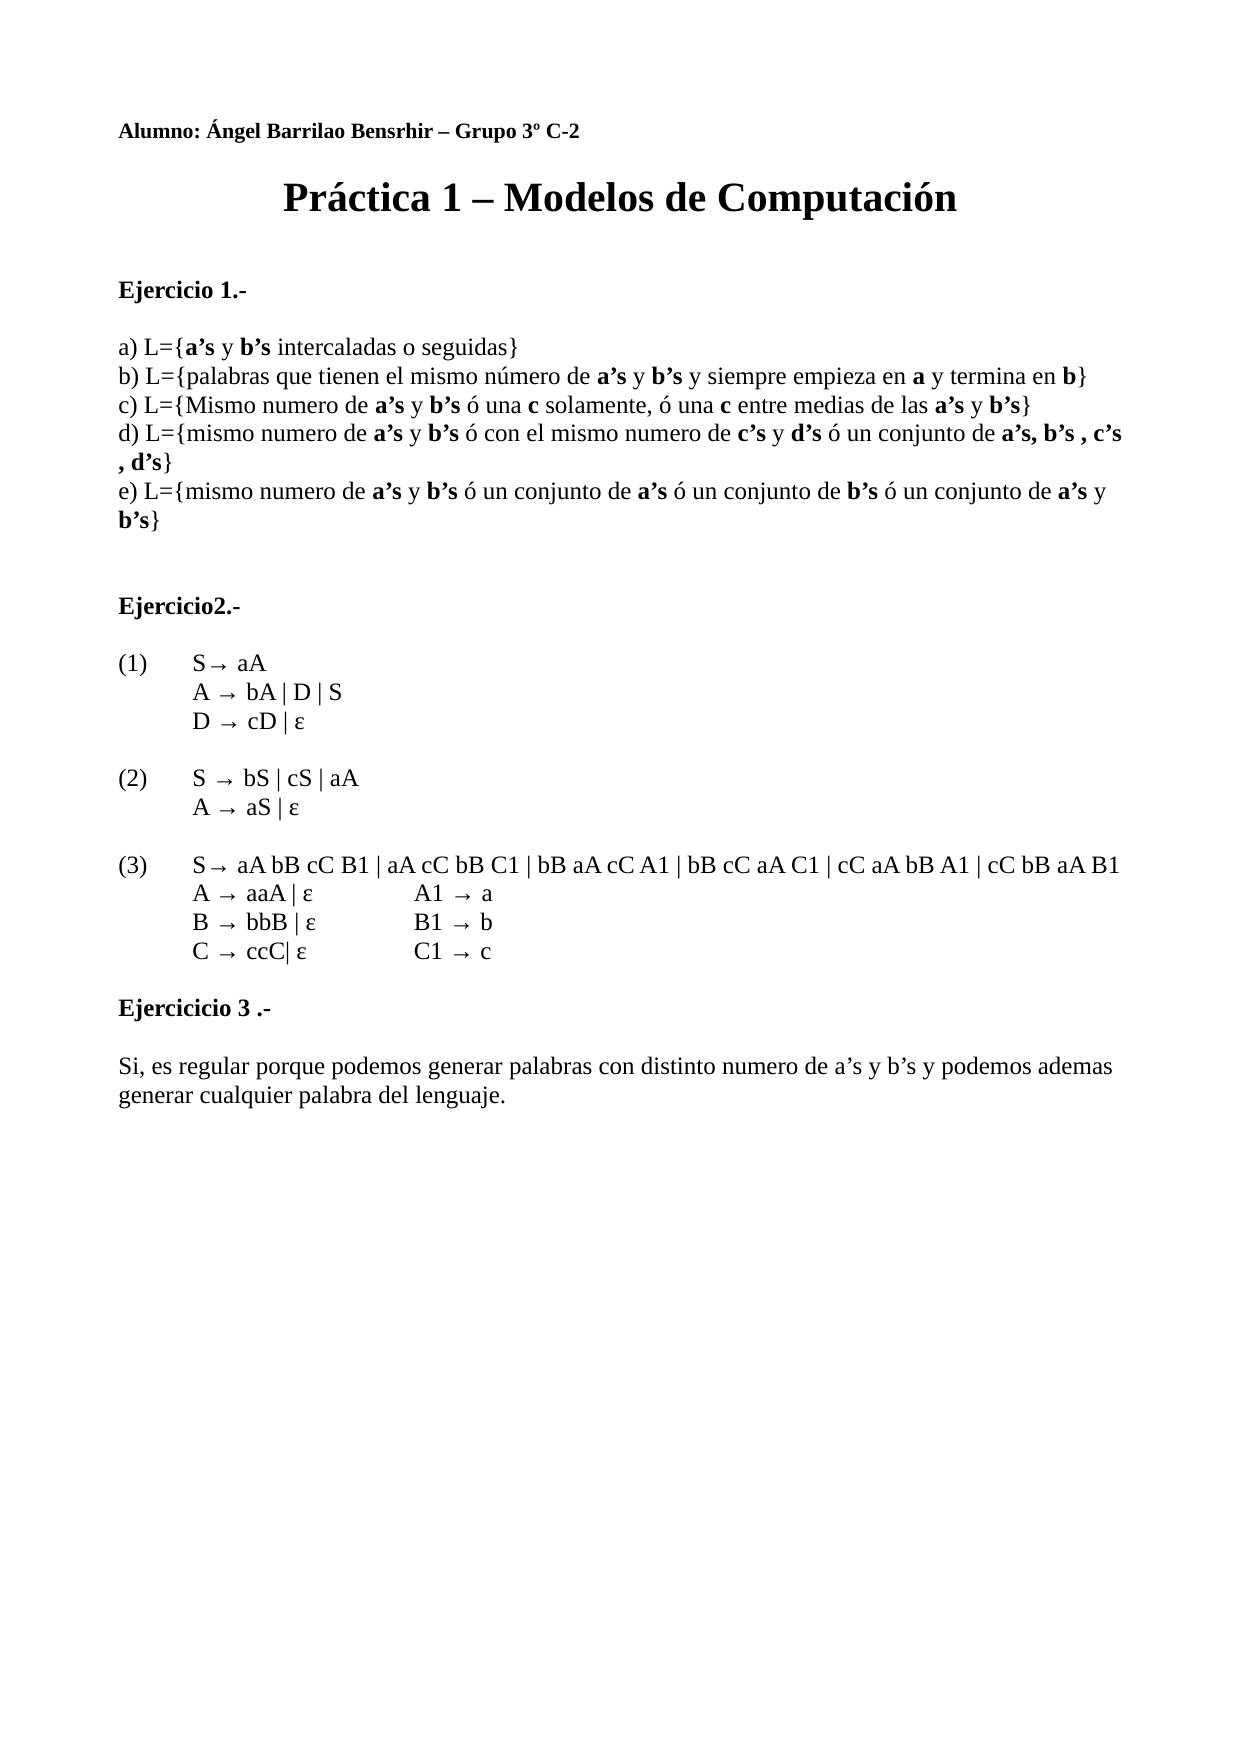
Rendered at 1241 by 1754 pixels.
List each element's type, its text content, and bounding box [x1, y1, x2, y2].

text D → cD | ε [118, 706, 1122, 735]
text a) L={a’s y b’s intercaladas o seguidas} [118, 332, 1122, 361]
text B → bbB | ε B1 → b [118, 907, 1122, 936]
text A → aS | ε [118, 792, 1122, 821]
text e) L={mismo numero de a’s y b’s ó un conjunto de a’s ó un conjunto de b’s ó un conjunto de a’s y b’s} [118, 476, 1122, 533]
text Práctica 1 – Modelos de Computación [118, 173, 1122, 221]
text (2) S → bS | cS | aA [118, 763, 1122, 792]
text A → aaA | ε A1 → a [118, 878, 1122, 907]
text C → ccC| ε C1 → c [118, 936, 1122, 965]
text Ejercicio 1.- [118, 275, 1122, 303]
text Ejercicio2.- [118, 591, 1122, 620]
text A → bA | D | S [118, 677, 1122, 706]
text (1) S→ aA [118, 648, 1122, 677]
text b) L={palabras que tienen el mismo número de a’s y b’s y siempre empieza en a y termina en b} [118, 361, 1122, 390]
text (3) S→ aA bB cC B1 | aA cC bB C1 | bB aA cC A1 | bB cC aA C1 | cC aA bB A1 | cC bB aA B1 [118, 850, 1122, 878]
text Si, es regular porque podemos generar palabras con distinto numero de a’s y b’s y podemos ademas generar cualquier palabra del lenguaje. [118, 1051, 1122, 1108]
text c) L={Mismo numero de a’s y b’s ó una c solamente, ó una c entre medias de las a’s y b’s} [118, 390, 1122, 418]
text d) L={mismo numero de a’s y b’s ó con el mismo numero de c’s y d’s ó un conjunto de a’s, b’s , c’s , d’s} [118, 418, 1122, 476]
text Ejercicicio 3 .- [118, 993, 1122, 1022]
